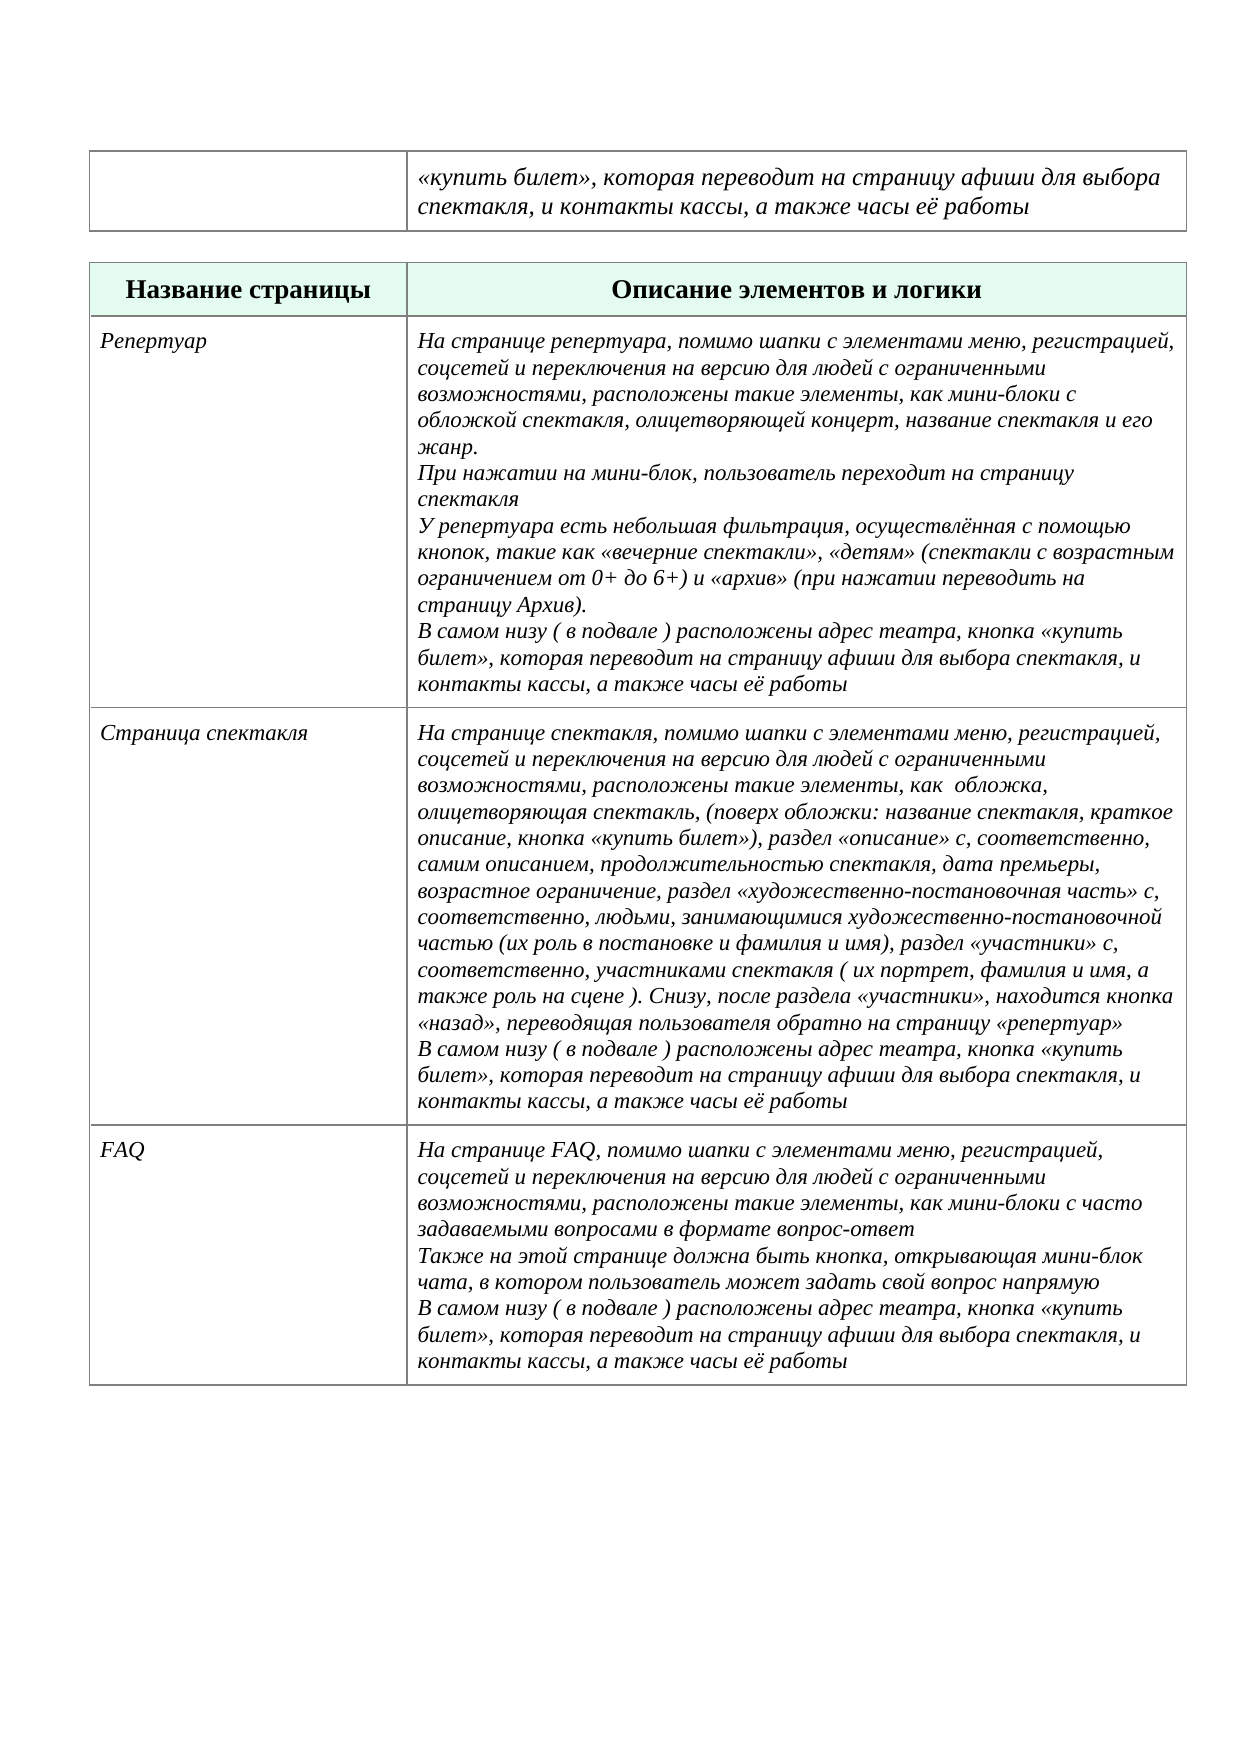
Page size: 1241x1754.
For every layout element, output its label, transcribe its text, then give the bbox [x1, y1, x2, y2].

table_cell FAQ [90, 1125, 406, 1384]
table_cell На странице FAQ, помимо шапки с элементами меню, регистрацией, соцсетей и переключения на версию для людей с ограниченными возможностями, расположены такие элементы, как мини-блоки с часто задаваемыми вопросами в формате вопрос-ответ Также на этой странице должна быть кнопка, открывающая мини-блок чата, в котором пользователь может задать свой вопрос напрямую В самом низу ( в подвале ) расположены адрес театра, кнопка «купить билет», которая переводит на страницу афиши для выбора спектакля, и контакты кассы, а также часы её работы [408, 1126, 1186, 1384]
table_cell На странице репертуара, помимо шапки с элементами меню, регистрацией, соцсетей и переключения на версию для людей с ограниченными возможностями, расположены такие элементы, как мини-блоки с обложкой спектакля, олицетворяющей концерт, название спектакля и его жанр. При нажатии на мини-блок, пользователь переходит на страницу спектакля У репертуара есть небольшая фильтрация, осуществлённая с помощью кнопок, такие как «вечерние спектакли», «детям» (спектакли с возрастным ограничением от 0+ до 6+) и «архив» (при нажатии переводить на страницу Архив). В самом низу ( в подвале ) расположены адрес театра, кнопка «купить билет», которая переводит на страницу афиши для выбора спектакля, и контакты кассы, а также часы её работы [408, 317, 1186, 707]
table_cell На странице спектакля, помимо шапки с элементами меню, регистрацией, соцсетей и переключения на версию для людей с ограниченными возможностями, расположены такие элементы, как обложка, олицетворяющая спектакль, (поверх обложки: название спектакля, краткое описание, кнопка «купить билет»), раздел «описание» с, соответственно, самим описанием, продолжительностью спектакля, дата премьеры, возрастное ограничение, раздел «художественно-постановочная часть» с, соответственно, людьми, занимающимися художественно-постановочной частью (их роль в постановке и фамилия и имя), раздел «участники» с, соответственно, участниками спектакля ( их портрет, фамилия и имя, а также роль на сцене ). Снизу, после раздела «участники», находится кнопка «назад», переводящая пользователя обратно на страницу «репертуар» В самом низу ( в подвале ) расположены адрес театра, кнопка «купить билет», которая переводит на страницу афиши для выбора спектакля, и контакты кассы, а также часы её работы [408, 708, 1186, 1124]
table_cell Репертуар [90, 316, 406, 707]
table_header Описание элементов и логики [408, 263, 1186, 315]
table_header Название страницы [90, 263, 406, 315]
table_cell [90, 152, 406, 230]
table_cell «купить билет», которая переводит на страницу афиши для выбора спектакля, и контакты кассы, а также часы её работы [408, 152, 1186, 230]
table_cell Страница спектакля [90, 708, 406, 1124]
